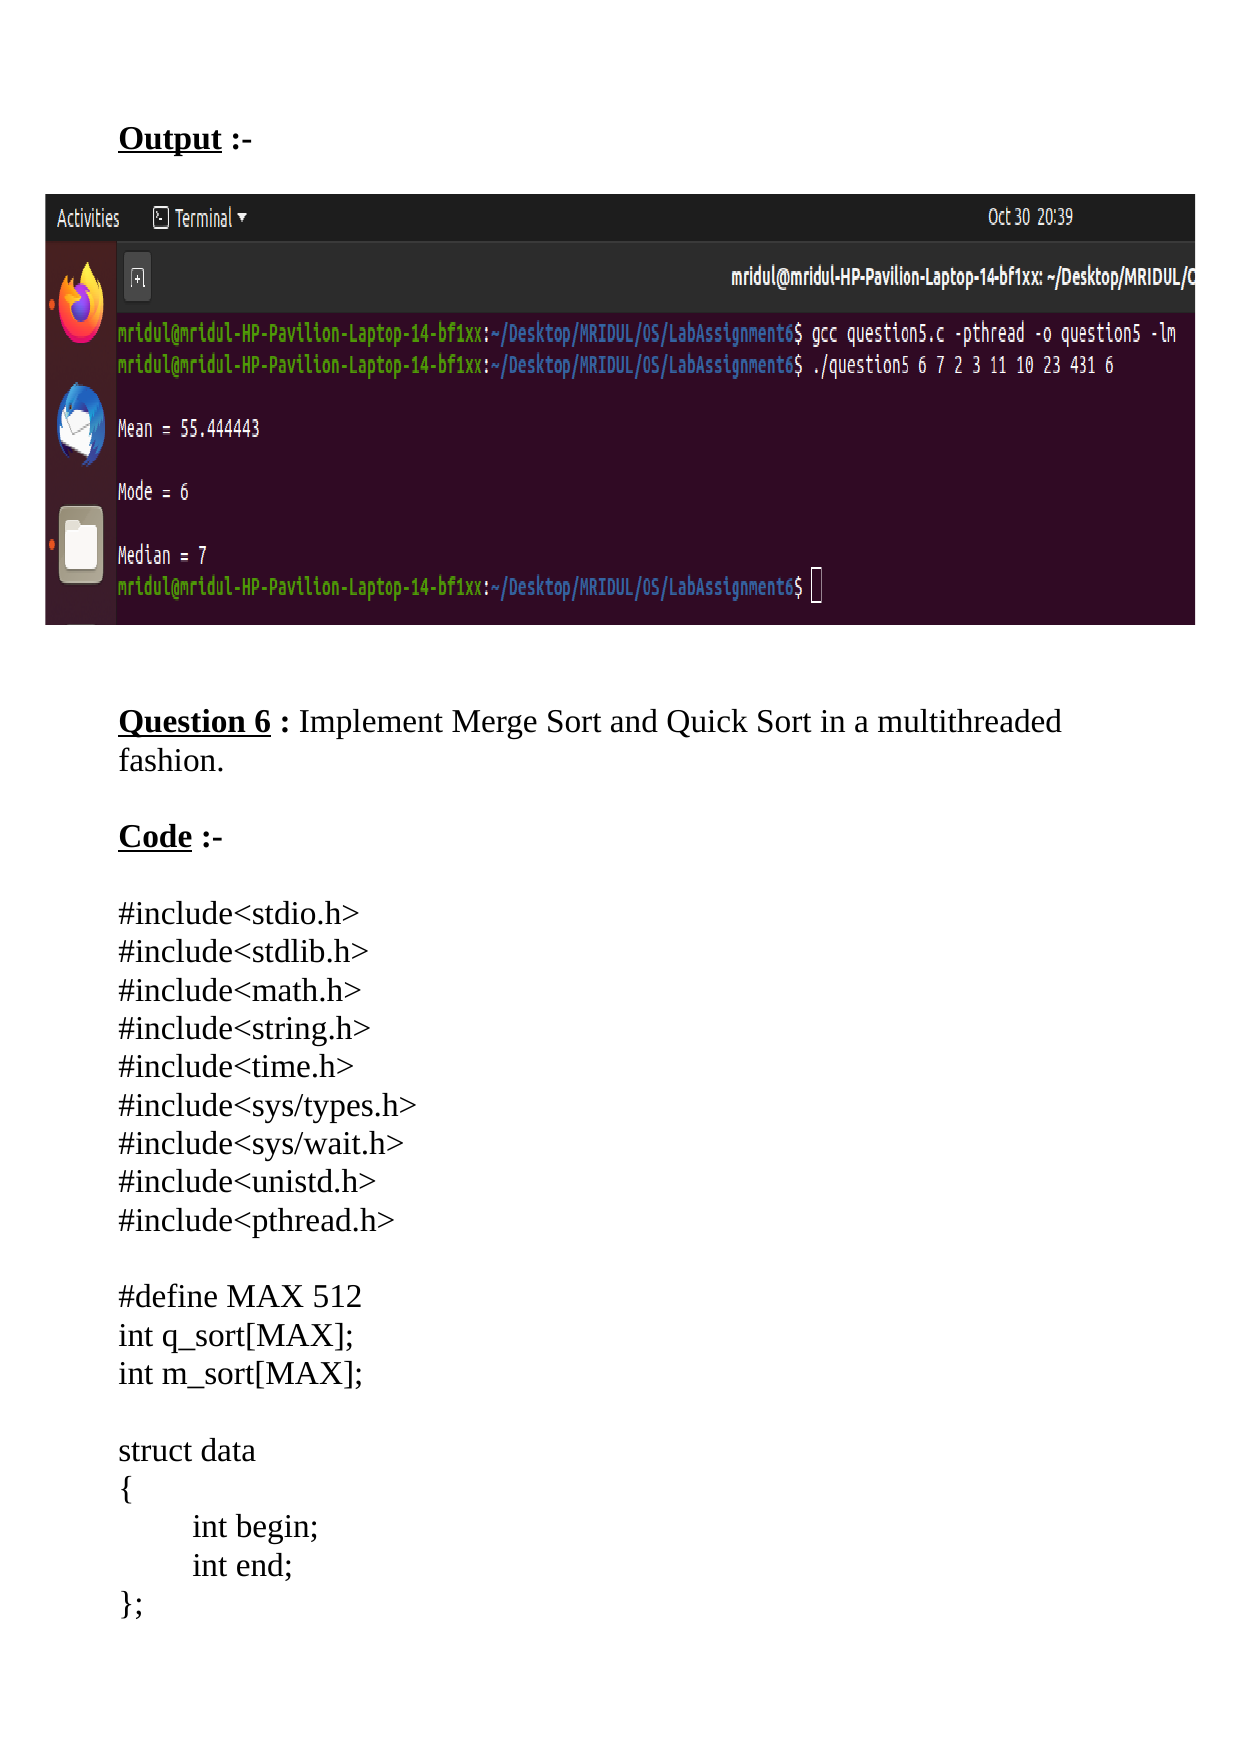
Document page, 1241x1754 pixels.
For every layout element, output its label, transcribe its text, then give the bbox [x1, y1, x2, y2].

text }; [118, 1583, 1122, 1622]
text #include<pthread.h> [118, 1200, 1122, 1238]
text #include<string.h> [118, 1008, 1122, 1047]
text #include<sys/wait.h> [118, 1123, 1122, 1162]
text #include<time.h> [118, 1047, 1122, 1085]
text #define MAX 512 [118, 1277, 1122, 1315]
text Output :- [118, 118, 1122, 156]
text #include<unistd.h> [118, 1162, 1122, 1200]
text #include<math.h> [118, 970, 1122, 1008]
text #include<stdlib.h> [118, 932, 1122, 970]
text int m_sort[MAX]; [118, 1353, 1122, 1392]
text #include<stdio.h> [118, 893, 1122, 932]
text { [118, 1468, 1122, 1507]
text int end; [118, 1545, 1122, 1583]
text #include<sys/types.h> [118, 1085, 1122, 1123]
text Question 6 : Implement Merge Sort and Quick Sort in a multithreaded fashion. [118, 702, 1122, 778]
text int begin; [118, 1507, 1122, 1545]
text struct data [118, 1430, 1122, 1468]
text int q_sort[MAX]; [118, 1315, 1122, 1353]
text Code :- [118, 817, 1122, 855]
